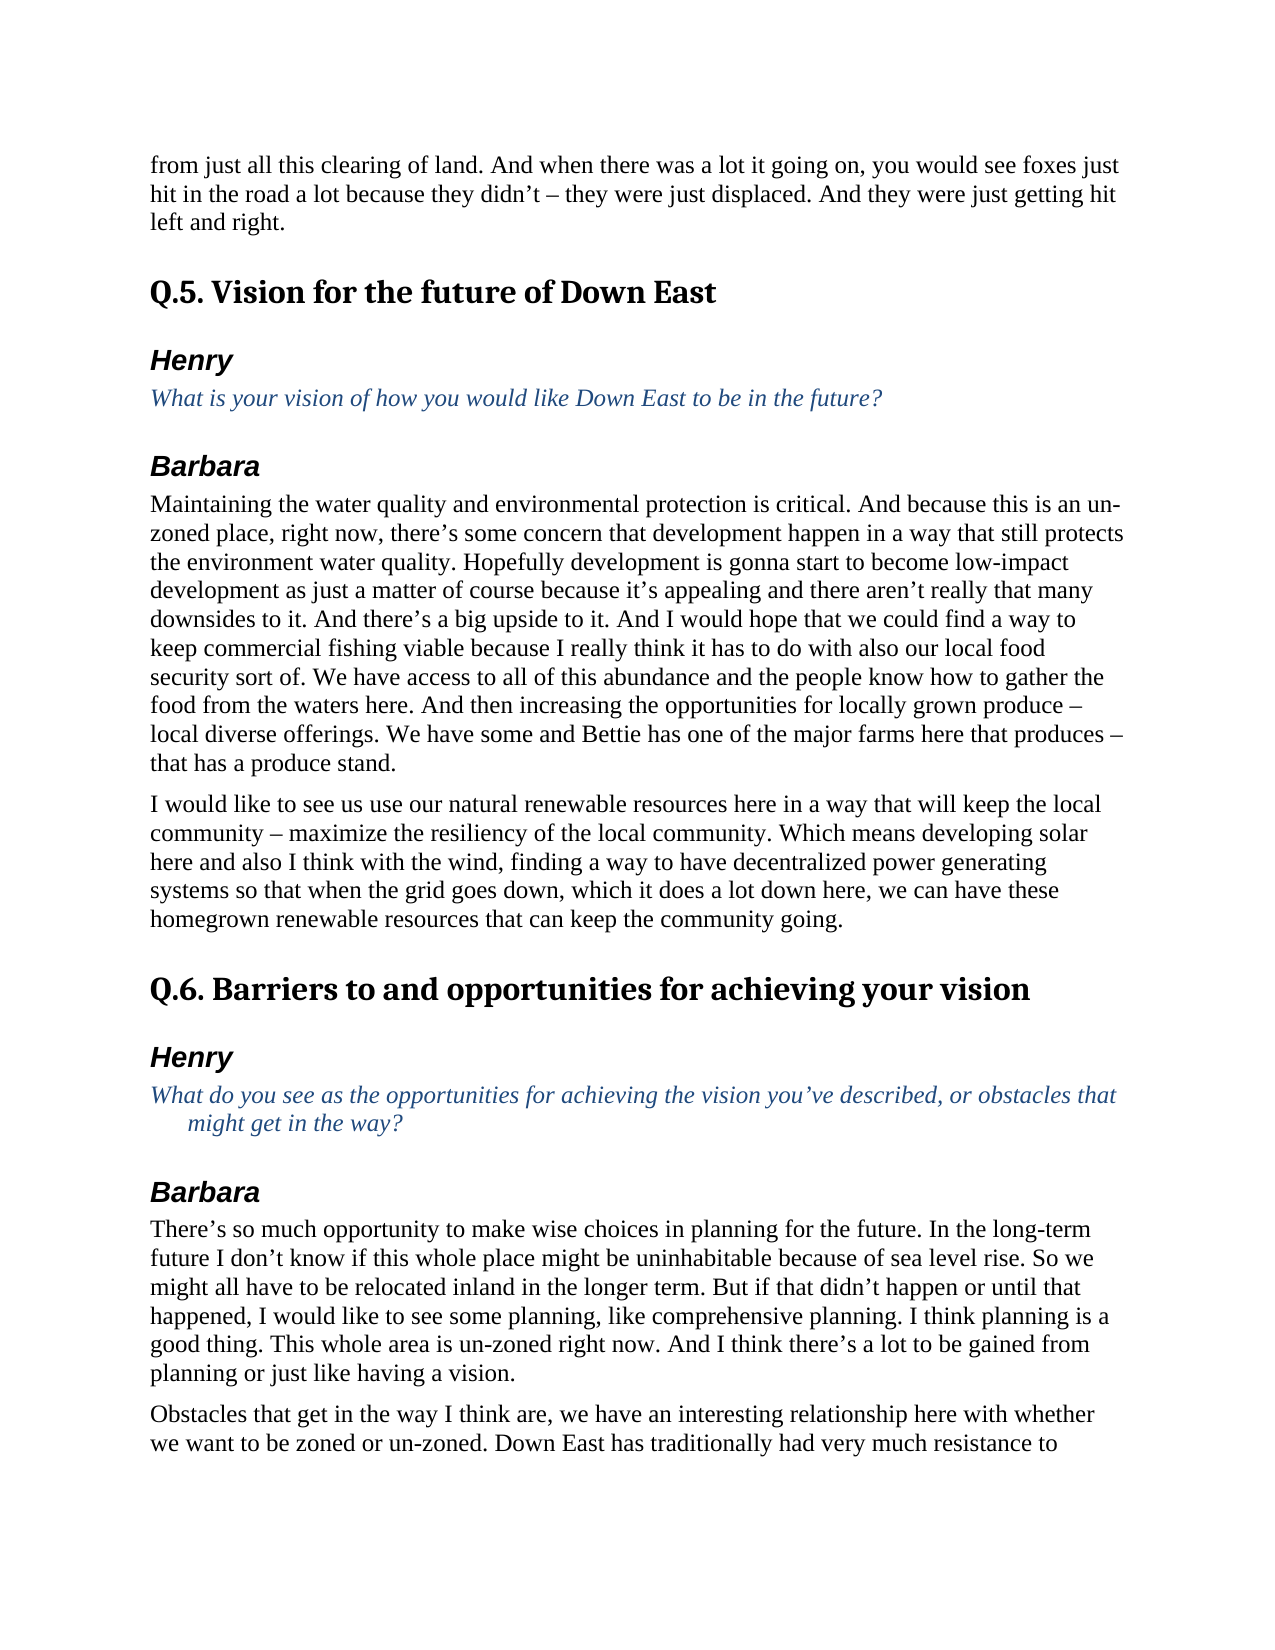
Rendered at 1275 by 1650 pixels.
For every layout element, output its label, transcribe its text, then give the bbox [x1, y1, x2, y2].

subtitle Barbara [150, 1175, 1125, 1208]
text Maintaining the water quality and environmental protection is critical. And because this is an un-zoned place, right now, there’s some concern that development happen in a way that still protects the environment water quality. Hopefully development is gonna start to become low-impact development as just a matter of course because it’s appealing and there aren’t really that many downsides to it. And there’s a big upside to it. And I would hope that we could find a way to keep commercial fishing viable because I really think it has to do with also our local food security sort of. We have access to all of this abundance and the people know how to gather the food from the waters here. And then increasing the opportunities for locally grown produce – local diverse offerings. We have some and Bettie has one of the major farms here that produces – that has a produce stand. [150, 489, 1125, 777]
subtitle Barbara [150, 449, 1125, 483]
text What is your vision of how you would like Down East to be in the future? [150, 383, 1125, 412]
text What do you see as the opportunities for achieving the vision you’ve described, or obstacles that might get in the way? [150, 1080, 1125, 1137]
subtitle Henry [150, 1040, 1125, 1073]
subtitle Henry [150, 343, 1125, 377]
text I would like to see us use our natural renewable resources here in a way that will keep the local community – maximize the resiliency of the local community. Which means developing solar here and also I think with the wind, finding a way to have decentralized power generating systems so that when the grid goes down, which it does a lot down here, we can have these homegrown renewable resources that can keep the community going. [150, 789, 1125, 933]
text from just all this clearing of land. And when there was a lot it going on, you would see foxes just hit in the road a lot because they didn’t – they were just displaced. And they were just getting hit left and right. [150, 150, 1125, 236]
text Obstacles that get in the way I think are, we have an interesting relationship here with whether we want to be zoned or un-zoned. Down East has traditionally had very much resistance to [150, 1399, 1125, 1457]
text There’s so much opportunity to make wise choices in planning for the future. In the long-term future I don’t know if this whole place might be uninhabitable because of sea level rise. So we might all have to be relocated inland in the longer term. But if that didn’t happen or until that happened, I would like to see some planning, like comprehensive planning. I think planning is a good thing. This whole area is un-zoned right now. And I think there’s a lot to be gained from planning or just like having a vision. [150, 1214, 1125, 1387]
subtitle Q.6. Barriers to and opportunities for achieving your vision [150, 970, 1125, 1009]
subtitle Q.5. Vision for the future of Down East [150, 274, 1125, 312]
